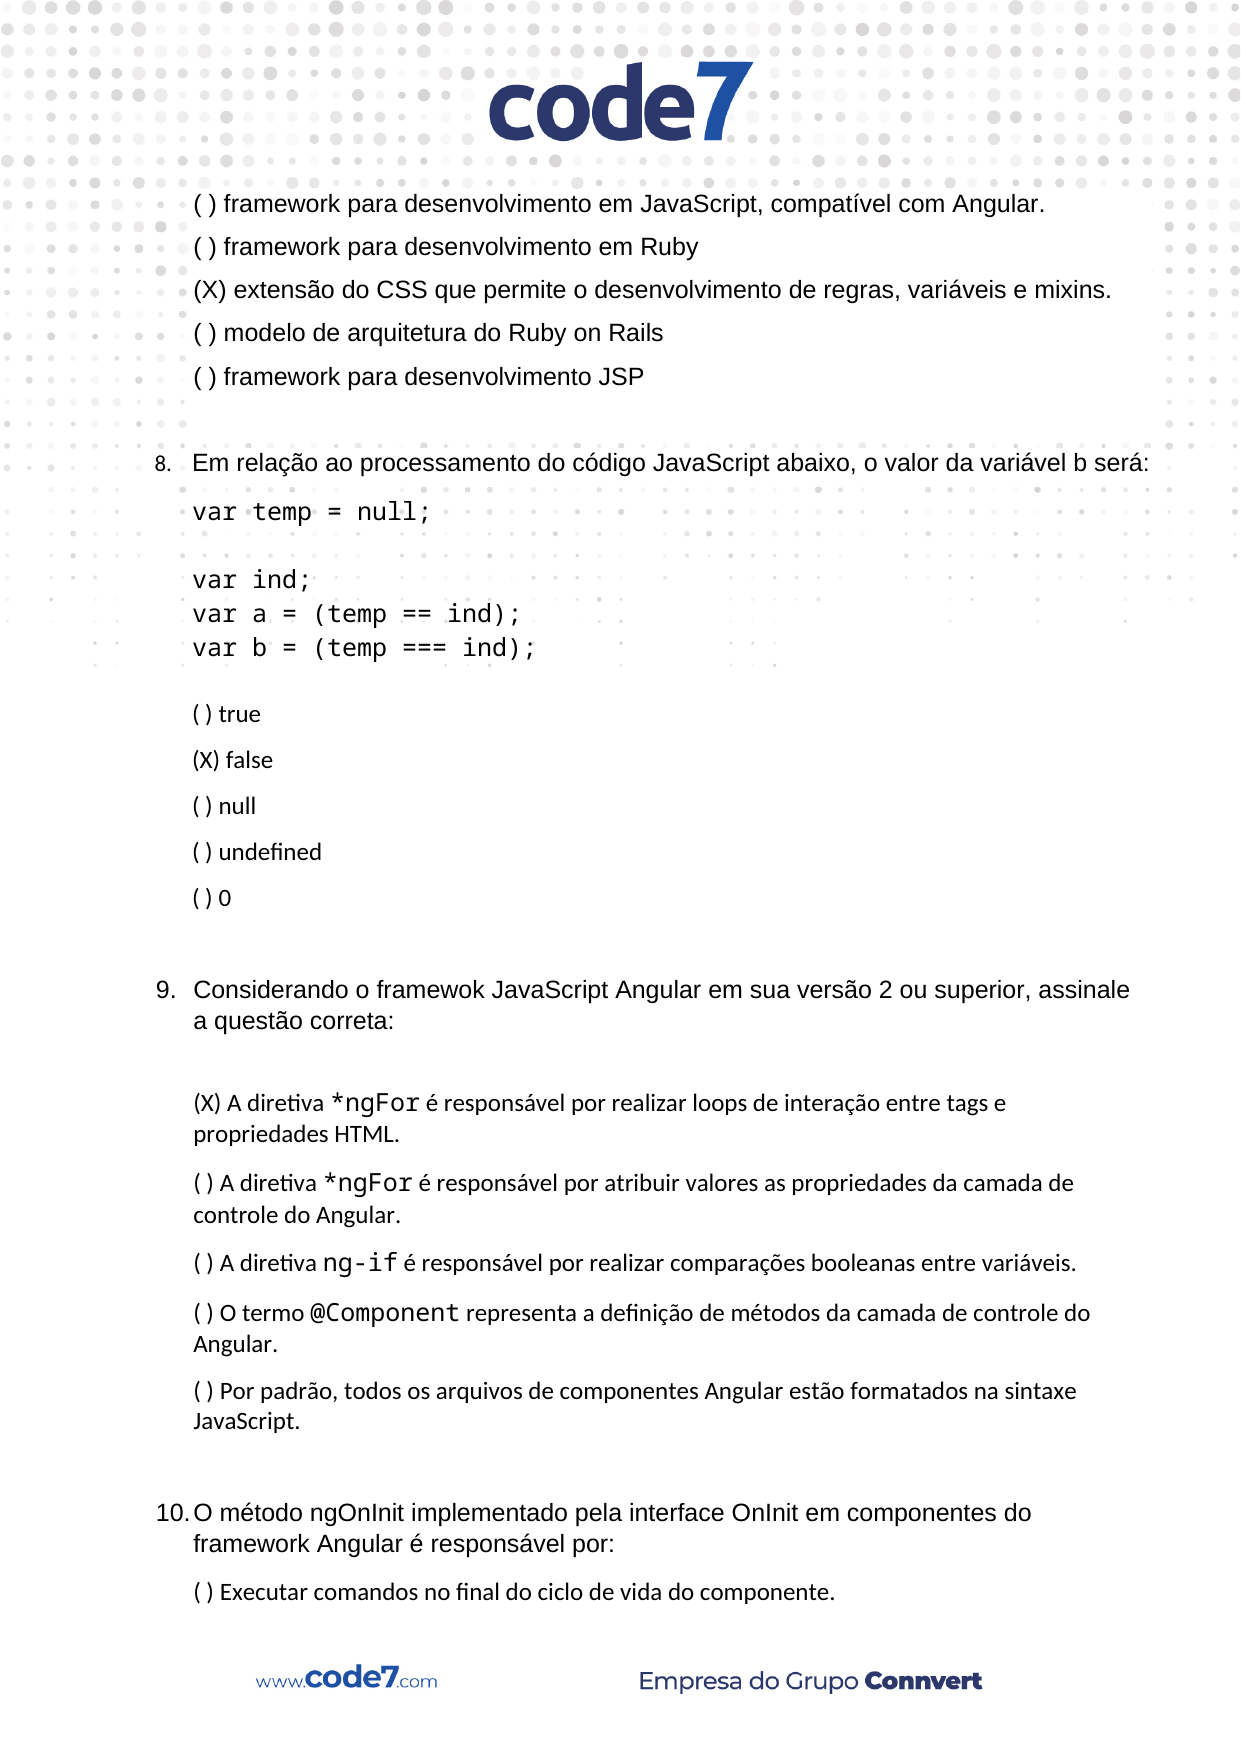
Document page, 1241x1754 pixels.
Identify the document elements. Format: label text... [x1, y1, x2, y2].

text ( ) Por padrão, todos os arquivos de componentes Angular estão formatados na sintaxe JavaScript. [193, 1375, 1122, 1436]
list Considerando o framewok JavaScript Angular em sua versão 2 ou superior, assinale a questão correta: [156, 975, 1152, 1066]
text var ind; [192, 562, 1122, 596]
text ( ) modelo de arquitetura do Ruby on Rails [193, 318, 1152, 347]
text ( ) A diretiva ng-if é responsável por realizar comparações booleanas entre variáveis. [193, 1245, 1122, 1279]
text var b = (temp === ind); [192, 630, 1122, 664]
text ( ) framework para desenvolvimento JSP [193, 361, 1152, 433]
text ( ) null [118, 790, 1122, 821]
list Em relação ao processamento do código JavaScript abaixo, o valor da variável b será: var temp = null; [154, 448, 1152, 528]
text ( ) A diretiva *ngFor é responsável por atribuir valores as propriedades da camada de controle do Angular. [193, 1165, 1122, 1229]
text ( ) framework para desenvolvimento em Ruby [193, 232, 1152, 261]
text (X) false [118, 744, 1122, 774]
text (X) extensão do CSS que permite o desenvolvimento de regras, variáveis e mixins. [193, 275, 1152, 304]
text ( ) undefined [118, 836, 1122, 867]
text ( ) framework para desenvolvimento em JavaScript, compatível com Angular. [193, 189, 1152, 218]
picture [0, 0, 1241, 1754]
text ( ) O termo @Component representa a definição de métodos da camada de controle do Angular. [193, 1294, 1122, 1359]
text (X) A diretiva *ngFor é responsável por realizar loops de interação entre tags e propriedades HTML. [193, 1084, 1122, 1149]
text ( ) true [118, 698, 1122, 728]
text ( ) Executar comandos no final do ciclo de vida do componente. [193, 1576, 1122, 1607]
text var a = (temp == ind); [192, 596, 1122, 630]
list O método ngOnInit implementado pela interface OnInit em componentes do framework Angular é responsável por: [156, 1498, 1152, 1557]
text ( ) 0 [118, 882, 1122, 913]
